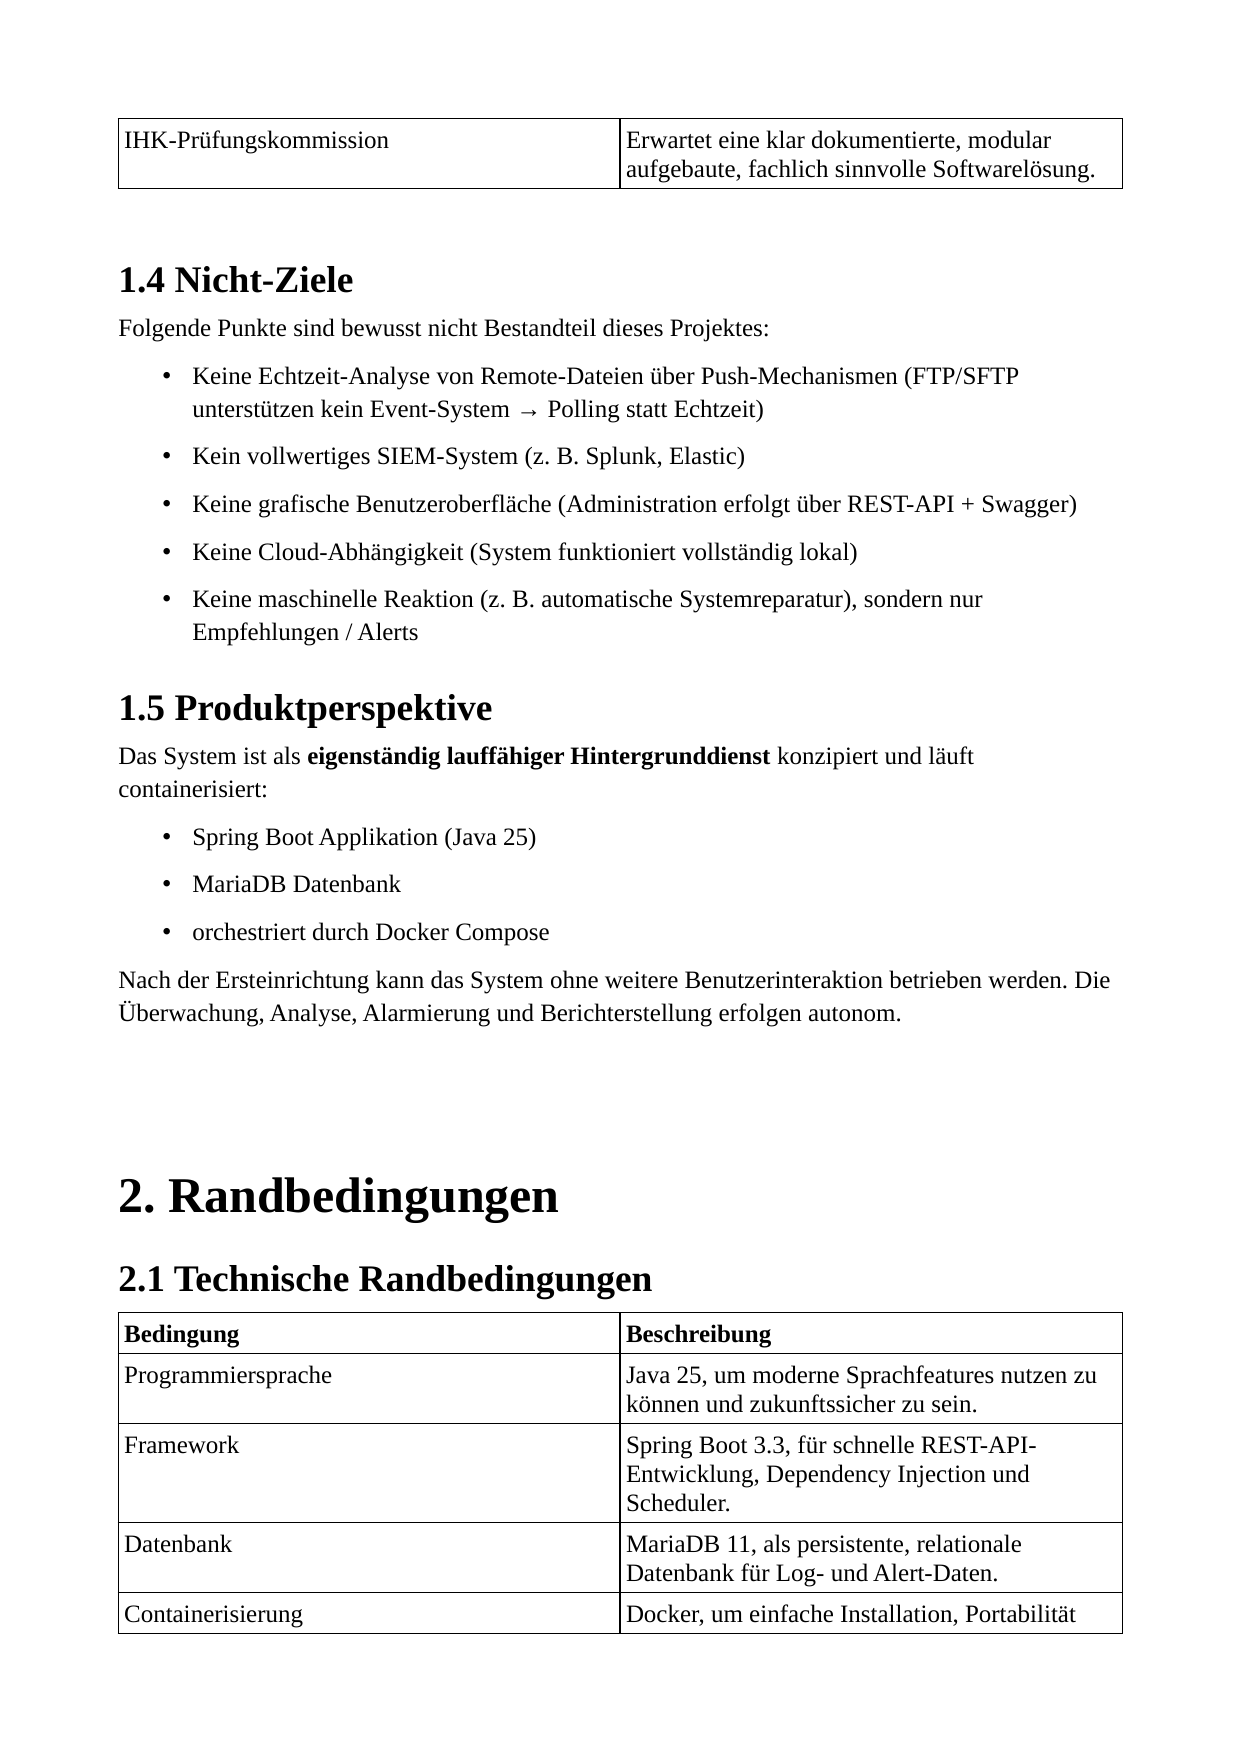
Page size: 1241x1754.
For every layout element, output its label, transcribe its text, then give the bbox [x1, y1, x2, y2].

text Folgende Punkte sind bewusst nicht Bestandteil dieses Projektes: [118, 313, 1122, 342]
table_cell Erwartet eine klar dokumentierte, modular aufgebaute, fachlich sinnvolle Softwarelösung. [621, 119, 1122, 188]
list Keine grafische Benutzeroberfläche (Administration erfolgt über REST-API + Swagger) [162, 489, 1122, 518]
table_cell Containerisierung [119, 1593, 619, 1633]
text Nach der Ersteinrichtung kann das System ohne weitere Benutzerinteraktion betrieben werden. Die Überwachung, Analyse, Alarmierung und Berichterstellung erfolgen autonom. [118, 965, 1122, 1027]
table_header Bedingung [119, 1313, 619, 1353]
table_cell Framework [119, 1424, 619, 1522]
subtitle 1.4 Nicht-Ziele [118, 258, 1122, 301]
list Kein vollwertiges SIEM-System (z. B. Splunk, Elastic) [162, 441, 1122, 470]
table_cell Docker, um einfache Installation, Portabilität [621, 1593, 1122, 1633]
table_cell Datenbank [119, 1523, 619, 1592]
list Spring Boot Applikation (Java 25) [162, 822, 1122, 851]
table_cell IHK-Prüfungskommission [119, 119, 619, 188]
table_cell Java 25, um moderne Sprachfeatures nutzen zu können und zukunftssicher zu sein. [621, 1354, 1122, 1423]
table_cell Programmiersprache [119, 1354, 619, 1423]
subtitle 1.5 Produktperspektive [118, 686, 1122, 729]
list Keine Echtzeit-Analyse von Remote-Dateien über Push-Mechanismen (FTP/SFTP unterstützen kein Event-System → Polling statt Echtzeit) [162, 361, 1122, 423]
list Keine Cloud-Abhängigkeit (System funktioniert vollständig lokal) [162, 537, 1122, 565]
table_header Beschreibung [621, 1313, 1122, 1353]
subtitle 2. Randbedingungen [118, 1166, 1122, 1223]
table_cell MariaDB 11, als persistente, relationale Datenbank für Log- und Alert-Daten. [621, 1523, 1122, 1592]
list orchestriert durch Docker Compose [162, 917, 1122, 946]
list Keine maschinelle Reaktion (z. B. automatische Systemreparatur), sondern nur Empfehlungen / Alerts [162, 584, 1122, 646]
subtitle 2.1 Technische Randbedingungen [118, 1256, 1122, 1299]
text Das System ist als eigenständig lauffähiger Hintergrunddienst konzipiert und läuft containerisiert: [118, 741, 1122, 803]
table_cell Spring Boot 3.3, für schnelle REST-API-Entwicklung, Dependency Injection und Scheduler. [621, 1424, 1122, 1522]
list MariaDB Datenbank [162, 869, 1122, 898]
